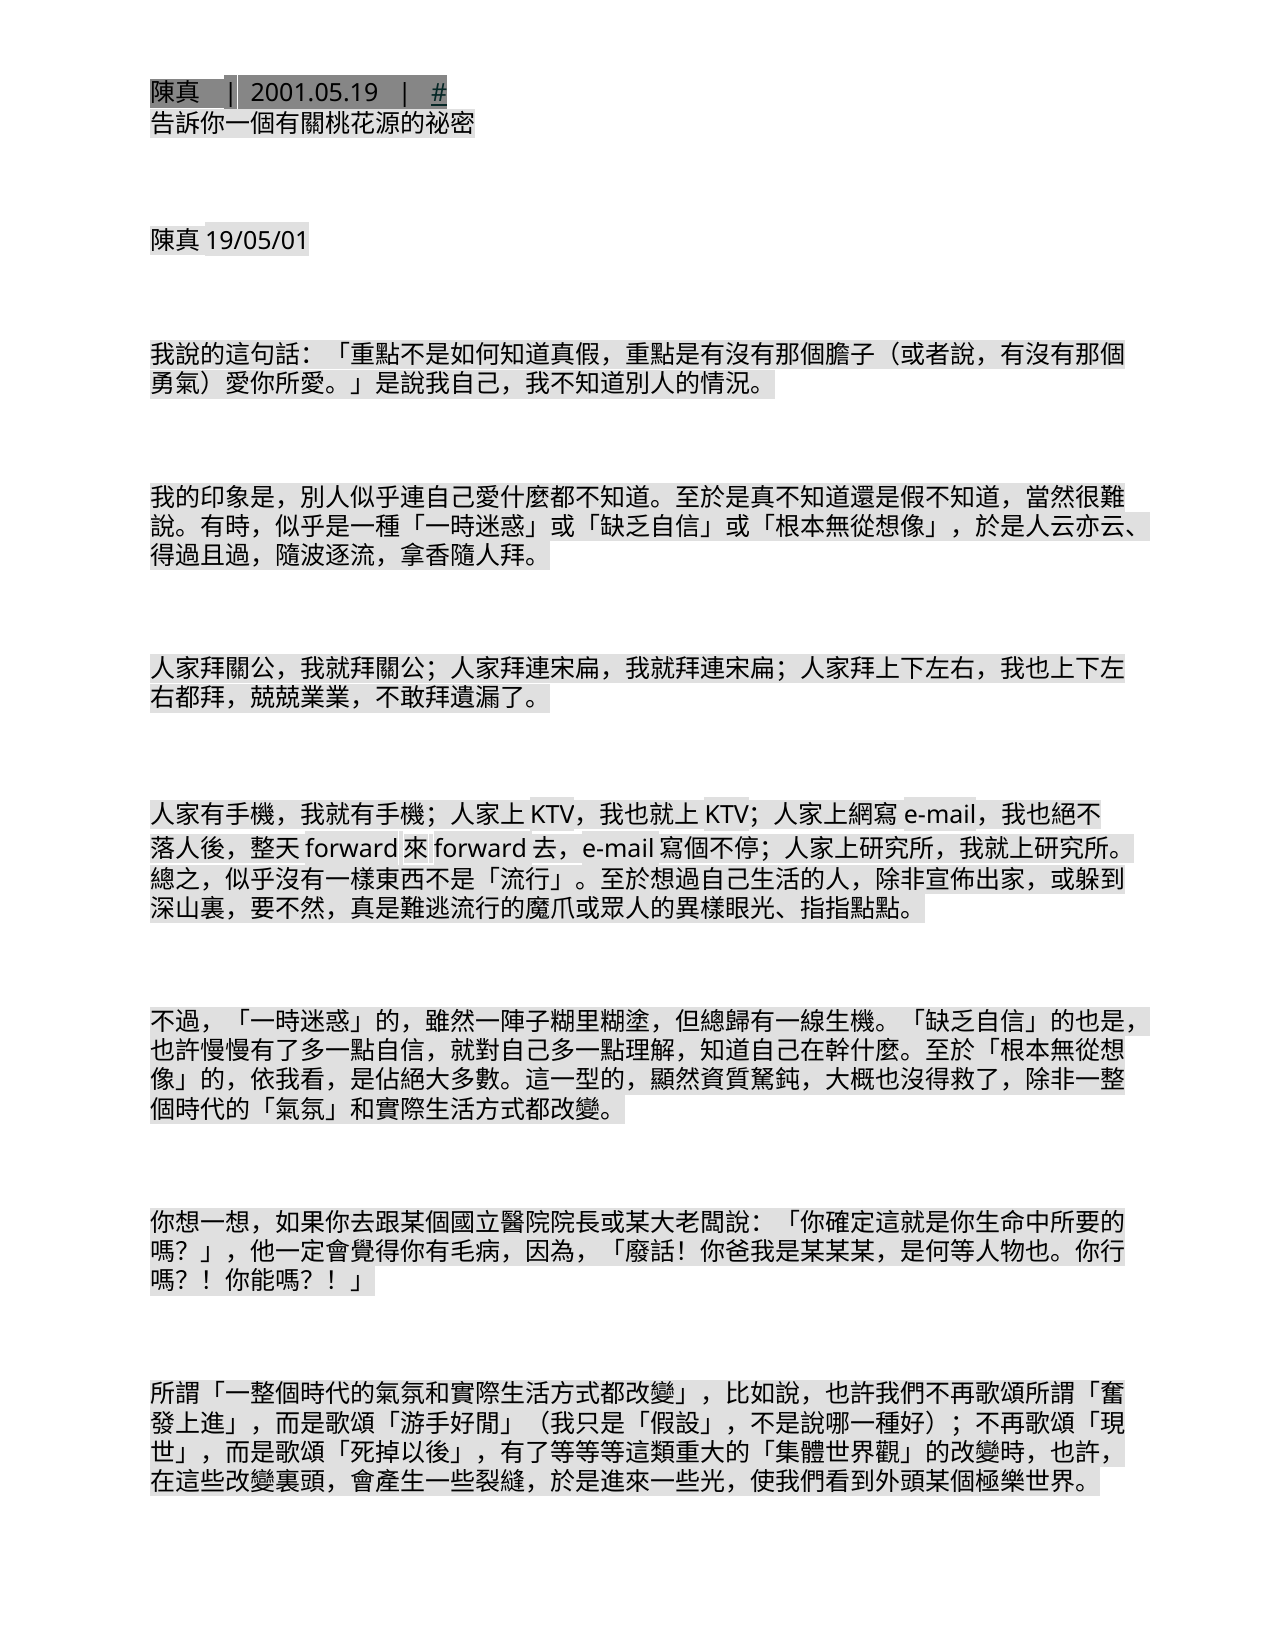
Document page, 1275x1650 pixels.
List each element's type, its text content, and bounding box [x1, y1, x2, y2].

text 我說的這句話：「重點不是如何知道真假，重點是有沒有那個膽子（或者說，有沒有那個勇氣）愛你所愛。」是說我自己，我不知道別人的情況。 [150, 340, 1125, 399]
text 我的印象是，別人似乎連自己愛什麼都不知道。至於是真不知道還是假不知道，當然很難說。有時，似乎是一種「一時迷惑」或「缺乏自信」或「根本無從想像」，於是人云亦云、得過且過，隨波逐流，拿香隨人拜。 [150, 483, 1125, 570]
text 你想一想，如果你去跟某個國立醫院院長或某大老闆說：「你確定這就是你生命中所要的嗎？」，他一定會覺得你有毛病，因為，「廢話！你爸我是某某某，是何等人物也。你行嗎？！你能嗎？！」 [150, 1208, 1125, 1296]
text 陳真 | 2001.05.19 | # [150, 75, 1125, 109]
text 人家有手機，我就有手機；人家上KTV，我也就上KTV；人家上網寫e-mail，我也絕不落人後，整天forward來forward去，e-mail寫個不停；人家上研究所，我就上研究所。總之，似乎沒有一樣東西不是「流行」。至於想過自己生活的人，除非宣佈出家，或躲到深山裏，要不然，真是難逃流行的魔爪或眾人的異樣眼光、指指點點。 [150, 797, 1125, 923]
text 不過，「一時迷惑」的，雖然一陣子糊里糊塗，但總歸有一線生機。「缺乏自信」的也是，也許慢慢有了多一點自信，就對自己多一點理解，知道自己在幹什麼。至於「根本無從想像」的，依我看，是佔絕大多數。這一型的，顯然資質駑鈍，大概也沒得救了，除非一整個時代的「氣氛」和實際生活方式都改變。 [150, 1007, 1125, 1124]
text 陳真19/05/01 [150, 222, 1125, 256]
text 人家拜關公，我就拜關公；人家拜連宋扁，我就拜連宋扁；人家拜上下左右，我也上下左右都拜，兢兢業業，不敢拜遺漏了。 [150, 654, 1125, 713]
text 所謂「一整個時代的氣氛和實際生活方式都改變」，比如說，也許我們不再歌頌所謂「奮發上進」，而是歌頌「游手好閒」（我只是「假設」，不是說哪一種好）；不再歌頌「現世」，而是歌頌「死掉以後」，有了等等等這類重大的「集體世界觀」的改變時，也許，在這些改變裏頭，會產生一些裂縫，於是進來一些光，使我們看到外頭某個極樂世界。 [150, 1379, 1125, 1496]
text 告訴你一個有關桃花源的祕密 [150, 109, 1125, 138]
